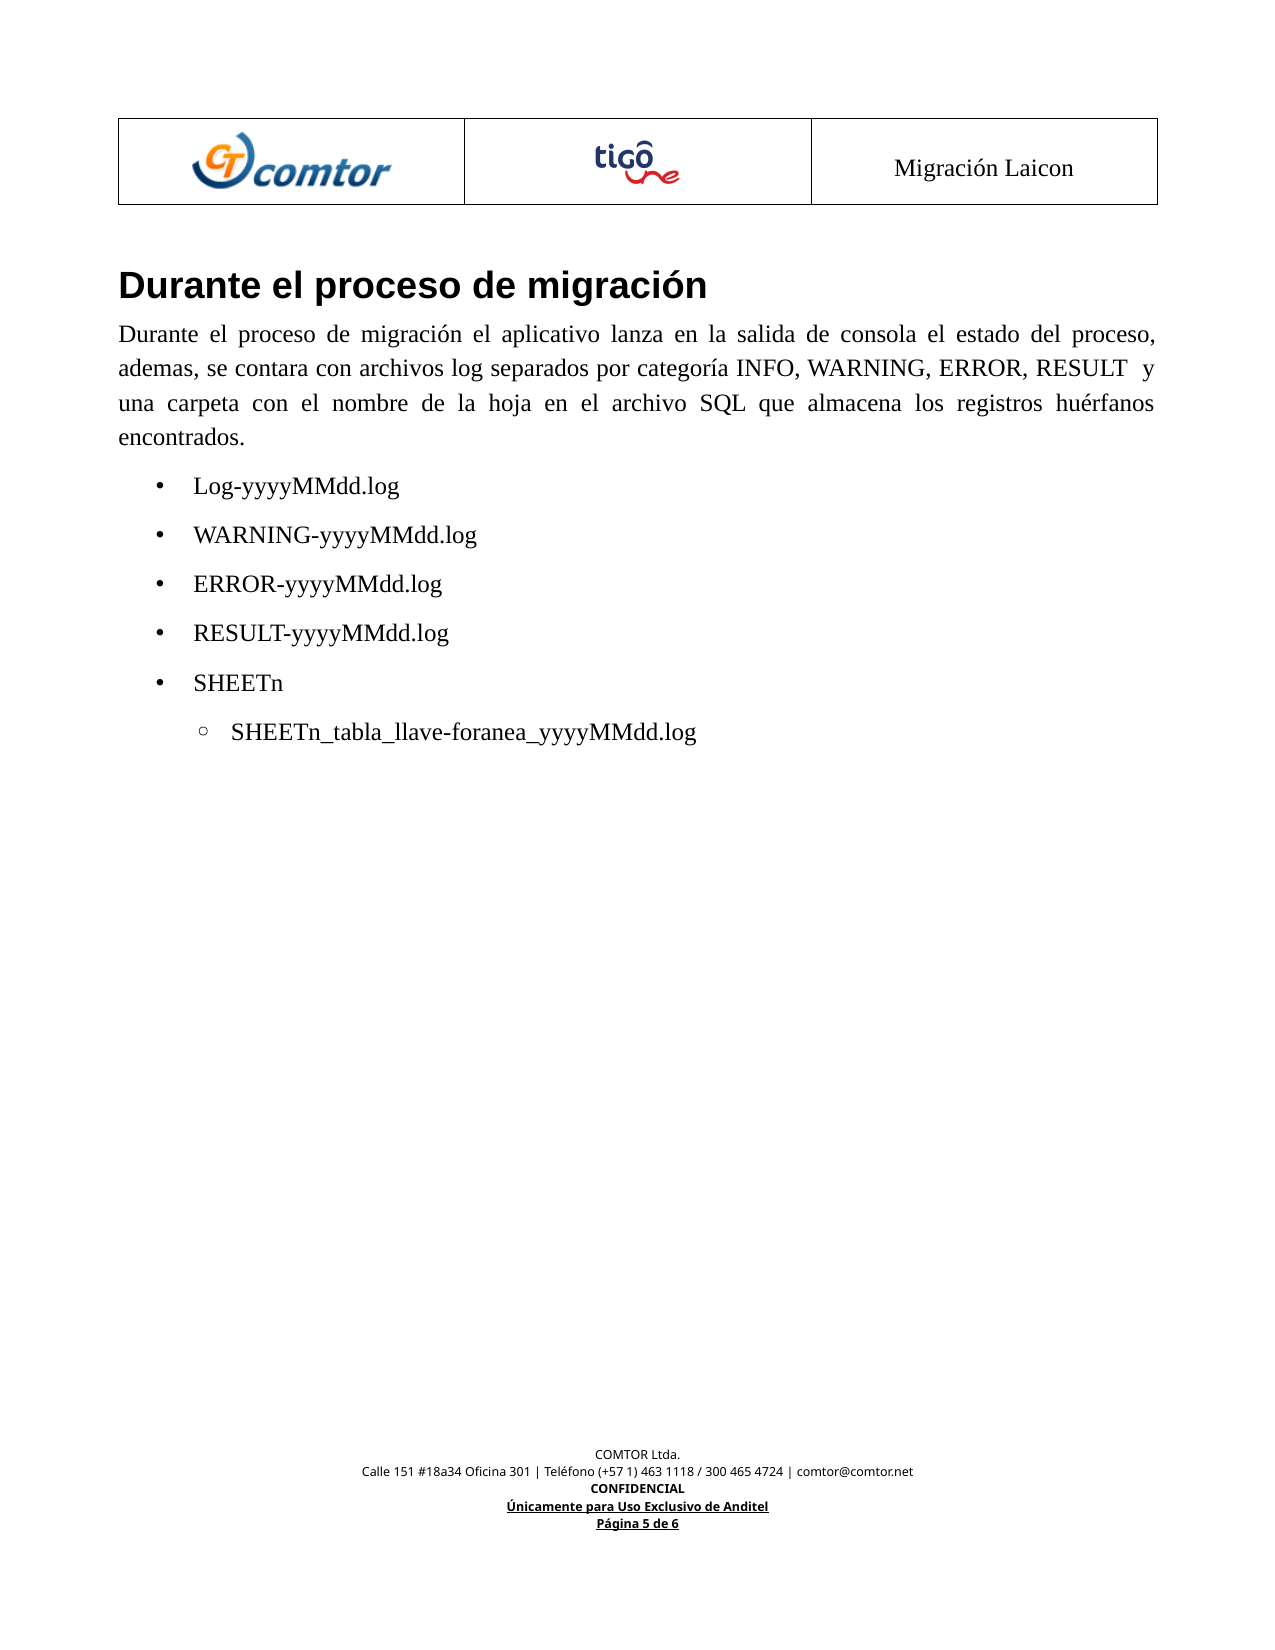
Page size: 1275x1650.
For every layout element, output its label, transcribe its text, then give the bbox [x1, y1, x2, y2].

list SHEETn_tabla_llave-foranea_yyyyMMdd.log [193, 717, 1157, 745]
picture [123, 123, 459, 199]
list SHEETn [156, 668, 1157, 696]
subtitle Durante el proceso de migración [118, 263, 1157, 306]
list RESULT-yyyyMMdd.log [156, 618, 1157, 647]
list WARNING-yyyyMMdd.log [156, 520, 1157, 549]
text Durante el proceso de migración el aplicativo lanza en la salida de consola el estado del proceso, ademas, se contara con archivos log separados por categoría INFO, WARNING, ERROR, RESULT y una carpeta con el nombre de la hoja en el archivo SQL que almacena los registros huérfanos encontrados. [118, 319, 1157, 451]
list Log-yyyyMMdd.log [156, 471, 1157, 500]
list ERROR-yyyyMMdd.log [156, 569, 1157, 598]
picture [588, 123, 687, 201]
